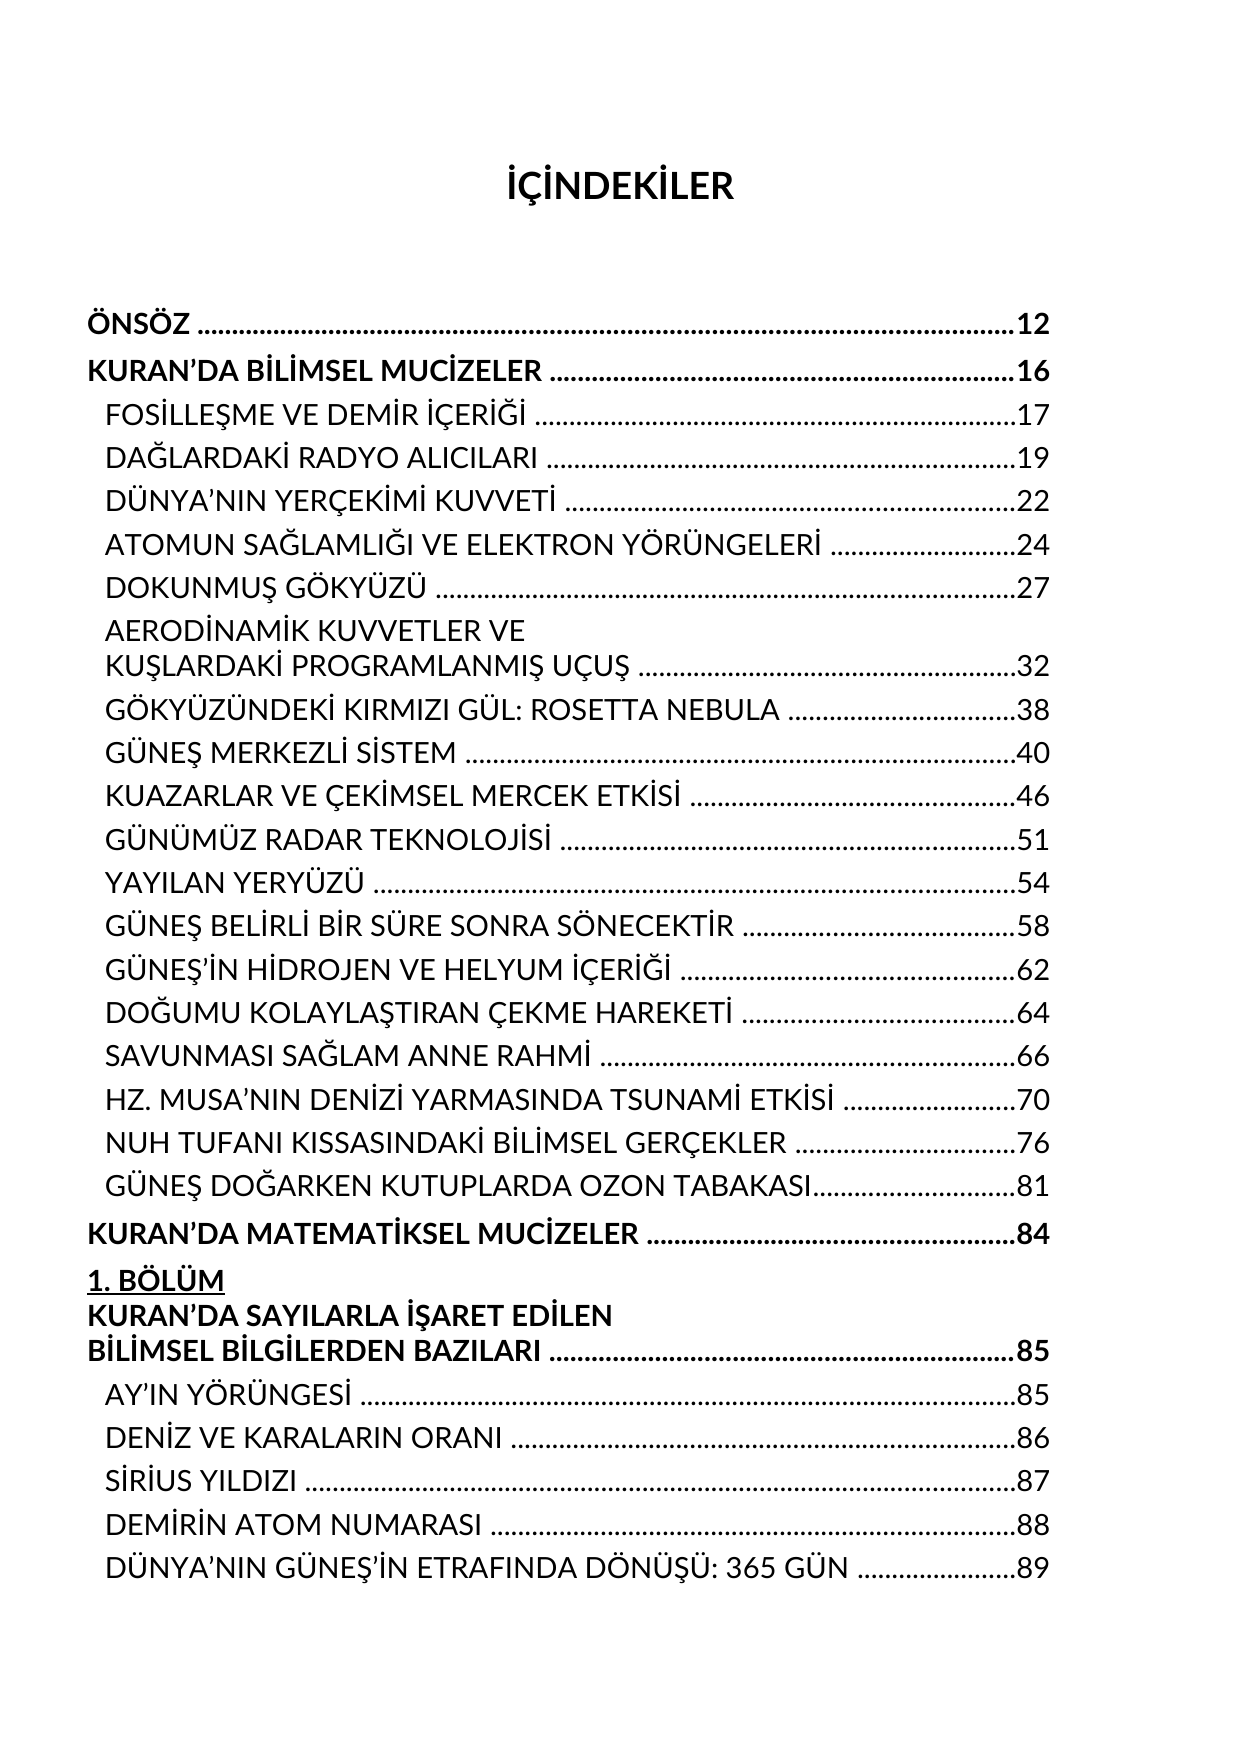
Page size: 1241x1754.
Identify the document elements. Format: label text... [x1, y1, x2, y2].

subtitle SAVUNMASI SAĞLAM ANNE RAHMİ 66 [104, 1038, 1165, 1073]
subtitle GÖKYÜZÜNDEKİ KIRMIZI GÜL: ROSETTA NEBULA 38 [104, 691, 1165, 726]
subtitle GÜNÜMÜZ RADAR TEKNOLOJİSİ 51 [104, 821, 1165, 856]
subtitle YAYILAN YERYÜZÜ 54 [104, 864, 1165, 899]
subtitle GÜNEŞ MERKEZLİ SİSTEM 40 [104, 734, 1165, 769]
subtitle HZ. MUSA’NIN DENİZİ YARMASINDA TSUNAMİ ETKİSİ 70 [104, 1081, 1165, 1116]
subtitle DAĞLARDAKİ RADYO ALICILARI 19 [104, 439, 1165, 474]
subtitle DÜNYA’NIN YERÇEKİMİ KUVVETİ 22 [104, 483, 1165, 518]
subtitle DEMİRİN ATOM NUMARASI 88 [104, 1506, 1165, 1541]
subtitle ÖNSÖZ 12 [87, 305, 1165, 340]
subtitle KURAN’DA BİLİMSEL MUCİZELER 16 [87, 353, 1165, 388]
subtitle GÜNEŞ BELİRLİ BİR SÜRE SONRA SÖNECEKTİR 58 [104, 908, 1165, 943]
subtitle İÇİNDEKİLER [75, 162, 1165, 207]
subtitle KUAZARLAR VE ÇEKİMSEL MERCEK ETKİSİ 46 [104, 778, 1165, 813]
subtitle DENİZ VE KARALARIN ORANI 86 [104, 1419, 1165, 1454]
subtitle ATOMUN SAĞLAMLIĞI VE ELEKTRON YÖRÜNGELERİ 24 [104, 526, 1165, 561]
subtitle GÜNEŞ’İN HİDROJEN VE HELYUM İÇERİĞİ 62 [104, 951, 1165, 986]
subtitle FOSİLLEŞME VE DEMİR İÇERİĞİ 17 [104, 396, 1165, 431]
subtitle AY’IN YÖRÜNGESİ 85 [104, 1376, 1165, 1411]
subtitle DÜNYA’NIN GÜNEŞ’İN ETRAFINDA DÖNÜŞÜ: 365 GÜN 89 [104, 1549, 1165, 1584]
subtitle NUH TUFANI KISSASINDAKİ BİLİMSEL GERÇEKLER 76 [104, 1124, 1165, 1159]
subtitle DOĞUMU KOLAYLAŞTIRAN ÇEKME HAREKETİ 64 [104, 994, 1165, 1029]
subtitle KURAN’DA MATEMATİKSEL MUCİZELER 84 [87, 1215, 1165, 1250]
subtitle SİRİUS YILDIZI 87 [104, 1463, 1165, 1498]
subtitle DOKUNMUŞ GÖKYÜZÜ 27 [104, 569, 1165, 604]
subtitle 1. BÖLÜM KURAN’DA SAYILARLA İŞARET EDİLEN BİLİMSEL BİLGİLERDEN BAZILARI 85 [87, 1263, 1165, 1368]
subtitle GÜNEŞ DOĞARKEN KUTUPLARDA OZON TABAKASI 81 [104, 1168, 1165, 1203]
subtitle AERODİNAMİK KUVVETLER VE KUŞLARDAKİ PROGRAMLANMIŞ UÇUŞ 32 [104, 613, 1165, 683]
